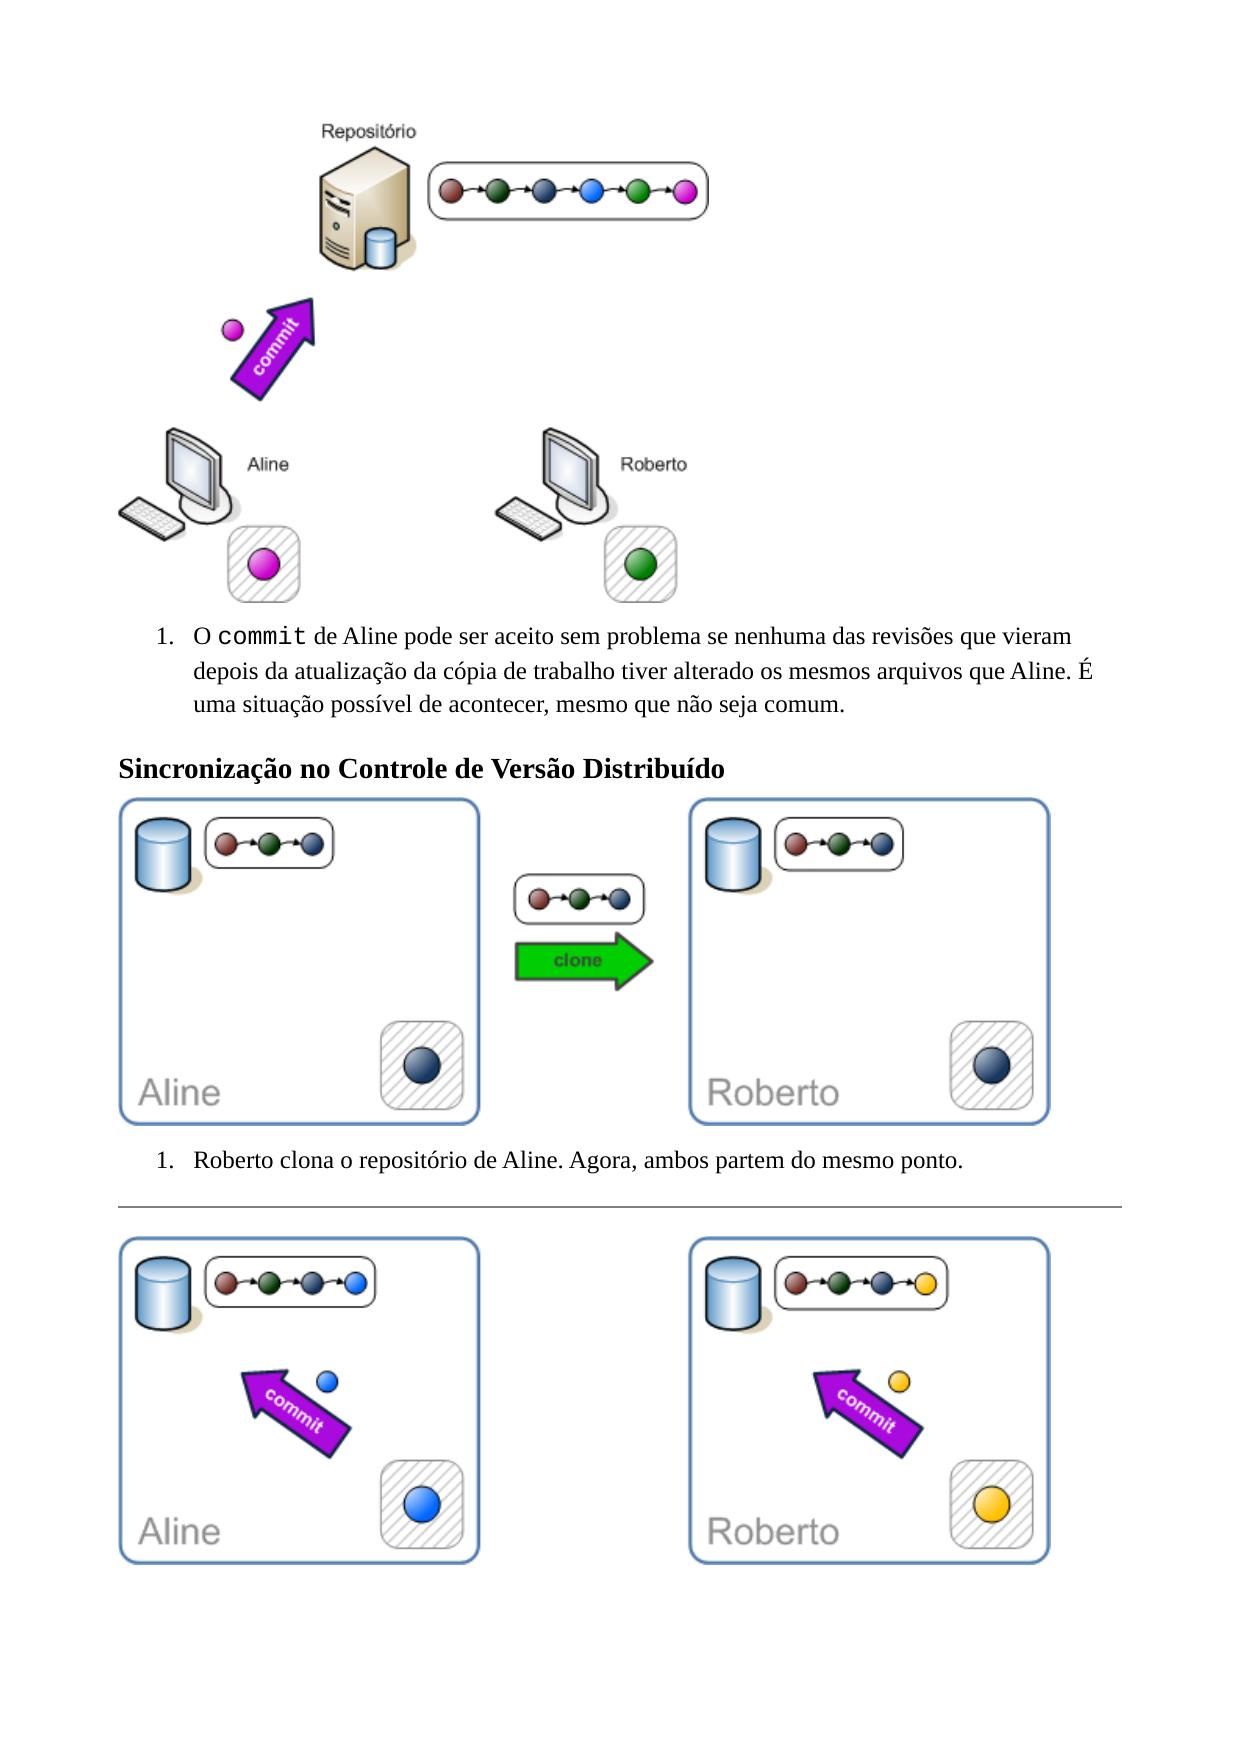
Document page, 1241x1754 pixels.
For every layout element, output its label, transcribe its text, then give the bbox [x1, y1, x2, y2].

list O commit de Aline pode ser aceito sem problema se nenhuma das revisões que vieram depois da atualização da cópia de trabalho tiver alterado os mesmos arquivos que Aline. É uma situação possível de acontecer, mesmo que não seja comum. [156, 621, 1122, 718]
picture [118, 1236, 1051, 1565]
subtitle Sincronização no Controle de Versão Distribuído [118, 752, 1122, 785]
picture [118, 118, 709, 603]
picture [118, 797, 1051, 1126]
list Roberto clona o repositório de Aline. Agora, ambos partem do mesmo ponto. [156, 1145, 1122, 1173]
